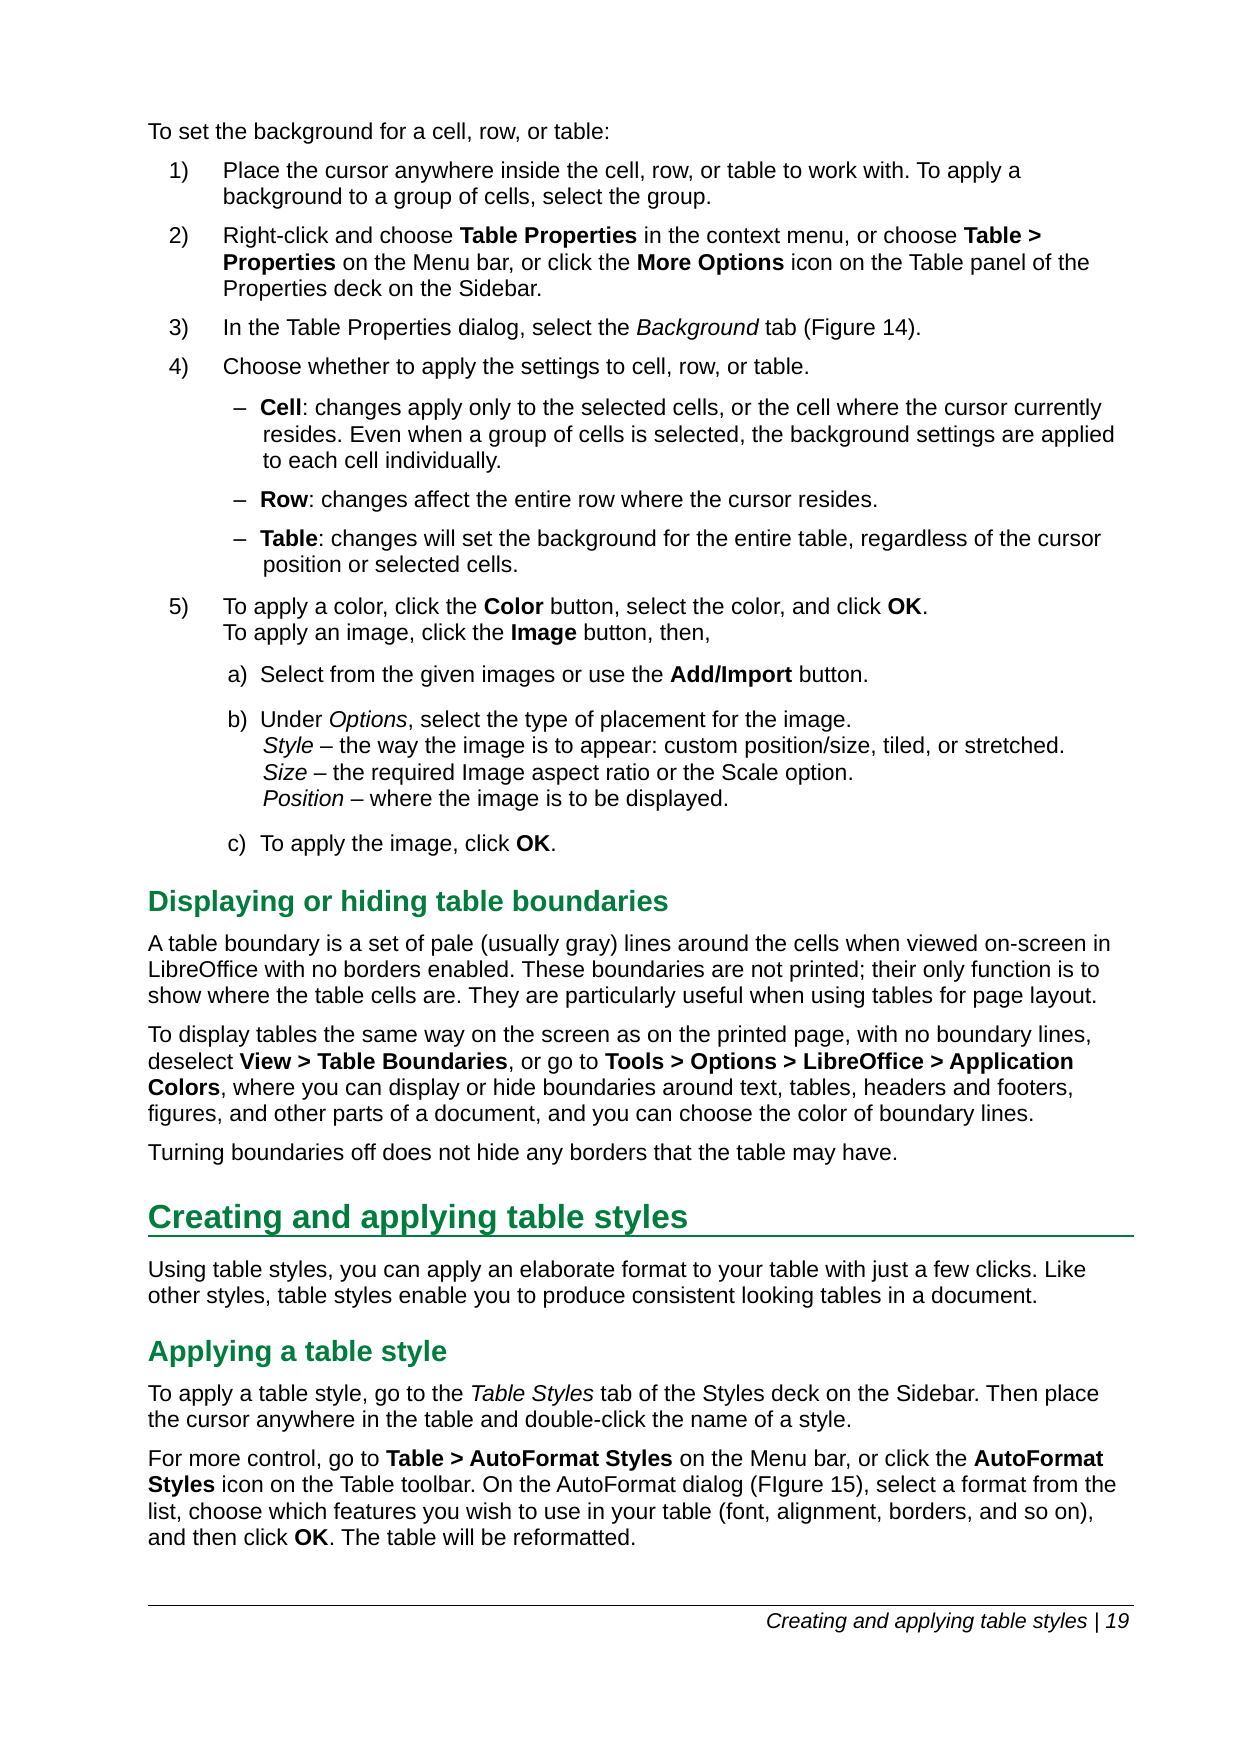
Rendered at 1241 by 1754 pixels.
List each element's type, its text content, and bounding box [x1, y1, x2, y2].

list To set the background for a cell, row, or table: [148, 118, 1134, 144]
text To apply a table style, go to the Table Styles tab of the Styles deck on the Sidebar. Then place the cursor anywhere in the table and double-click the name of a style. [148, 1380, 1134, 1433]
list Choose whether to apply the settings to cell, row, or table. [189, 353, 1134, 379]
text For more control, go to Table > AutoFormat Styles on the Menu bar, or click the AutoFormat Styles icon on the Table toolbar. On the AutoFormat dialog (FIgure 15), select a format from the list, choose which features you wish to use in your table (font, alignment, borders, and so on), and then click OK. The table will be reformatted. [148, 1445, 1134, 1551]
text Using table styles, you can apply an elaborate format to your table with just a few clicks. Like other styles, table styles enable you to produce consistent looking tables in a document. [148, 1256, 1134, 1309]
list To apply the image, click OK. [224, 827, 1134, 859]
subtitle Displaying or hiding table boundaries [148, 884, 1134, 917]
list In the Table Properties dialog, select the Background tab (Figure 14). [189, 314, 1134, 340]
text To display tables the same way on the screen as on the printed page, with no boundary lines, deselect View > Table Boundaries, or go to Tools > Options > LibreOffice > Application Colors, where you can display or hide boundaries around text, tables, headers and footers, figures, and other parts of a document, and you can choose the color of boundary lines. [148, 1021, 1134, 1127]
text Turning boundaries off does not hide any borders that the table may have. [148, 1139, 1134, 1166]
list Under Options, select the type of placement for the image. Style – the way the image is to appear: custom position/size, tiled, or stretched. Size – the required Image aspect ratio or the Scale option. Position – where the image is to be displayed. [224, 703, 1134, 814]
list Row: changes affect the entire row where the cursor resides. [230, 483, 1134, 512]
subtitle Applying a table style [148, 1334, 1134, 1367]
text A table boundary is a set of pale (usually gray) lines around the cells when viewed on‑screen in LibreOffice with no borders enabled. These boundaries are not printed; their only function is to show where the table cells are. They are particularly useful when using tables for page layout. [148, 930, 1134, 1009]
list Table: changes will set the background for the entire table, regardless of the cursor position or selected cells. [230, 522, 1134, 580]
subtitle Creating and applying table styles [148, 1197, 1134, 1235]
list Cell: changes apply only to the selected cells, or the cell where the cursor currently resides. Even when a group of cells is selected, the background settings are applied to each cell individually. [230, 391, 1134, 473]
list To apply a color, click the Color button, select the color, and click OK. To apply an image, click the Image button, then, [189, 593, 1134, 646]
list Select from the given images or use the Add/Import button. [224, 658, 1134, 690]
list Right-click and choose Table Properties in the context menu, or choose Table > Properties on the Menu bar, or click the More Options icon on the Table panel of the Properties deck on the Sidebar. [189, 222, 1134, 301]
list Place the cursor anywhere inside the cell, row, or table to work with. To apply a background to a group of cells, select the group. [189, 157, 1134, 210]
